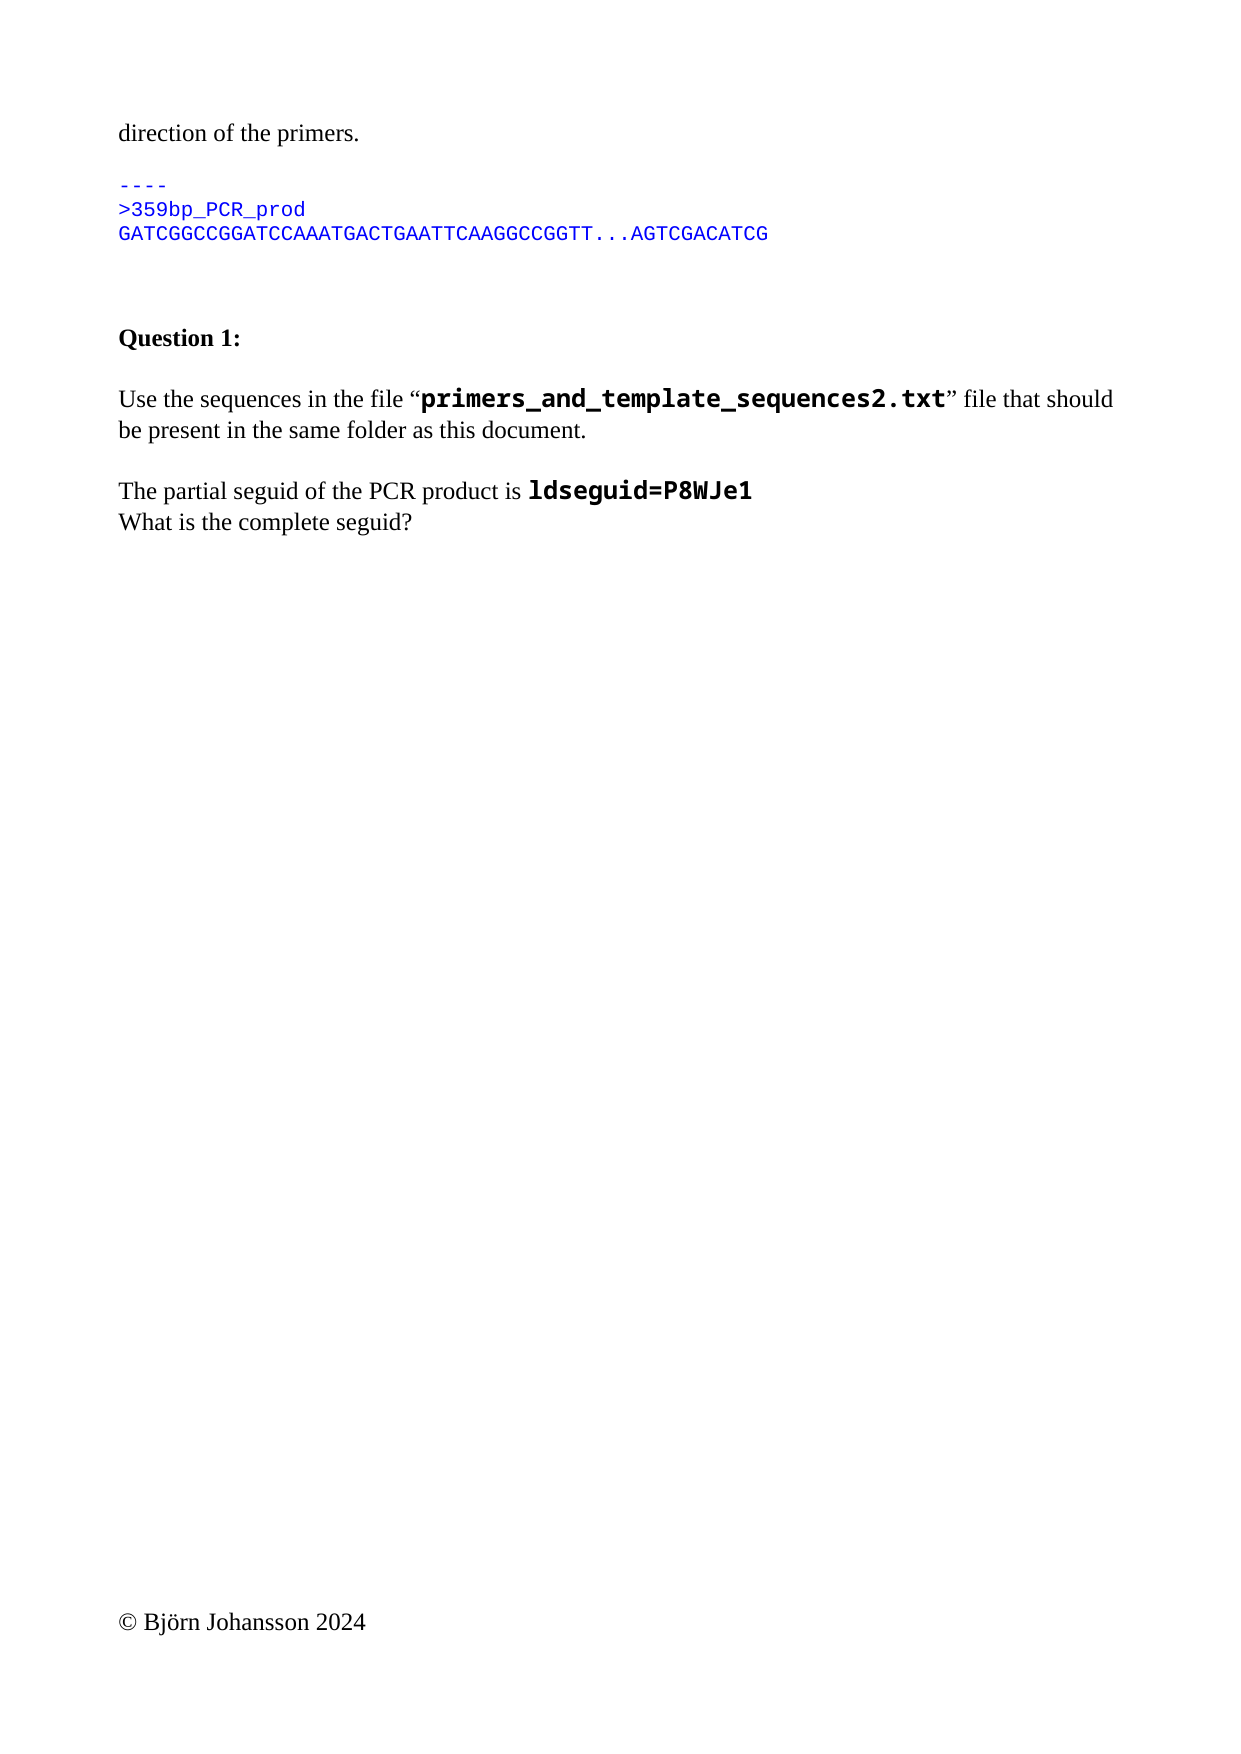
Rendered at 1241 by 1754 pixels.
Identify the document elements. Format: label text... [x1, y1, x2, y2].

text The partial seguid of the PCR product is ldseguid=P8WJe1 [118, 473, 1122, 507]
text GATCGGCCGGATCCAAATGACTGAATTCAAGGCCGGTT...AGTCGACATCG [118, 222, 1122, 246]
text Use the sequences in the file “primers_and_template_sequences2.txt” file that should be present in the same folder as this document. [118, 381, 1122, 444]
text direction of the primers. [118, 118, 1122, 147]
text ---- [118, 175, 1122, 199]
text What is the complete seguid? [118, 507, 1122, 535]
text Question 1: [118, 323, 1122, 352]
text >359bp_PCR_prod [118, 199, 1122, 222]
